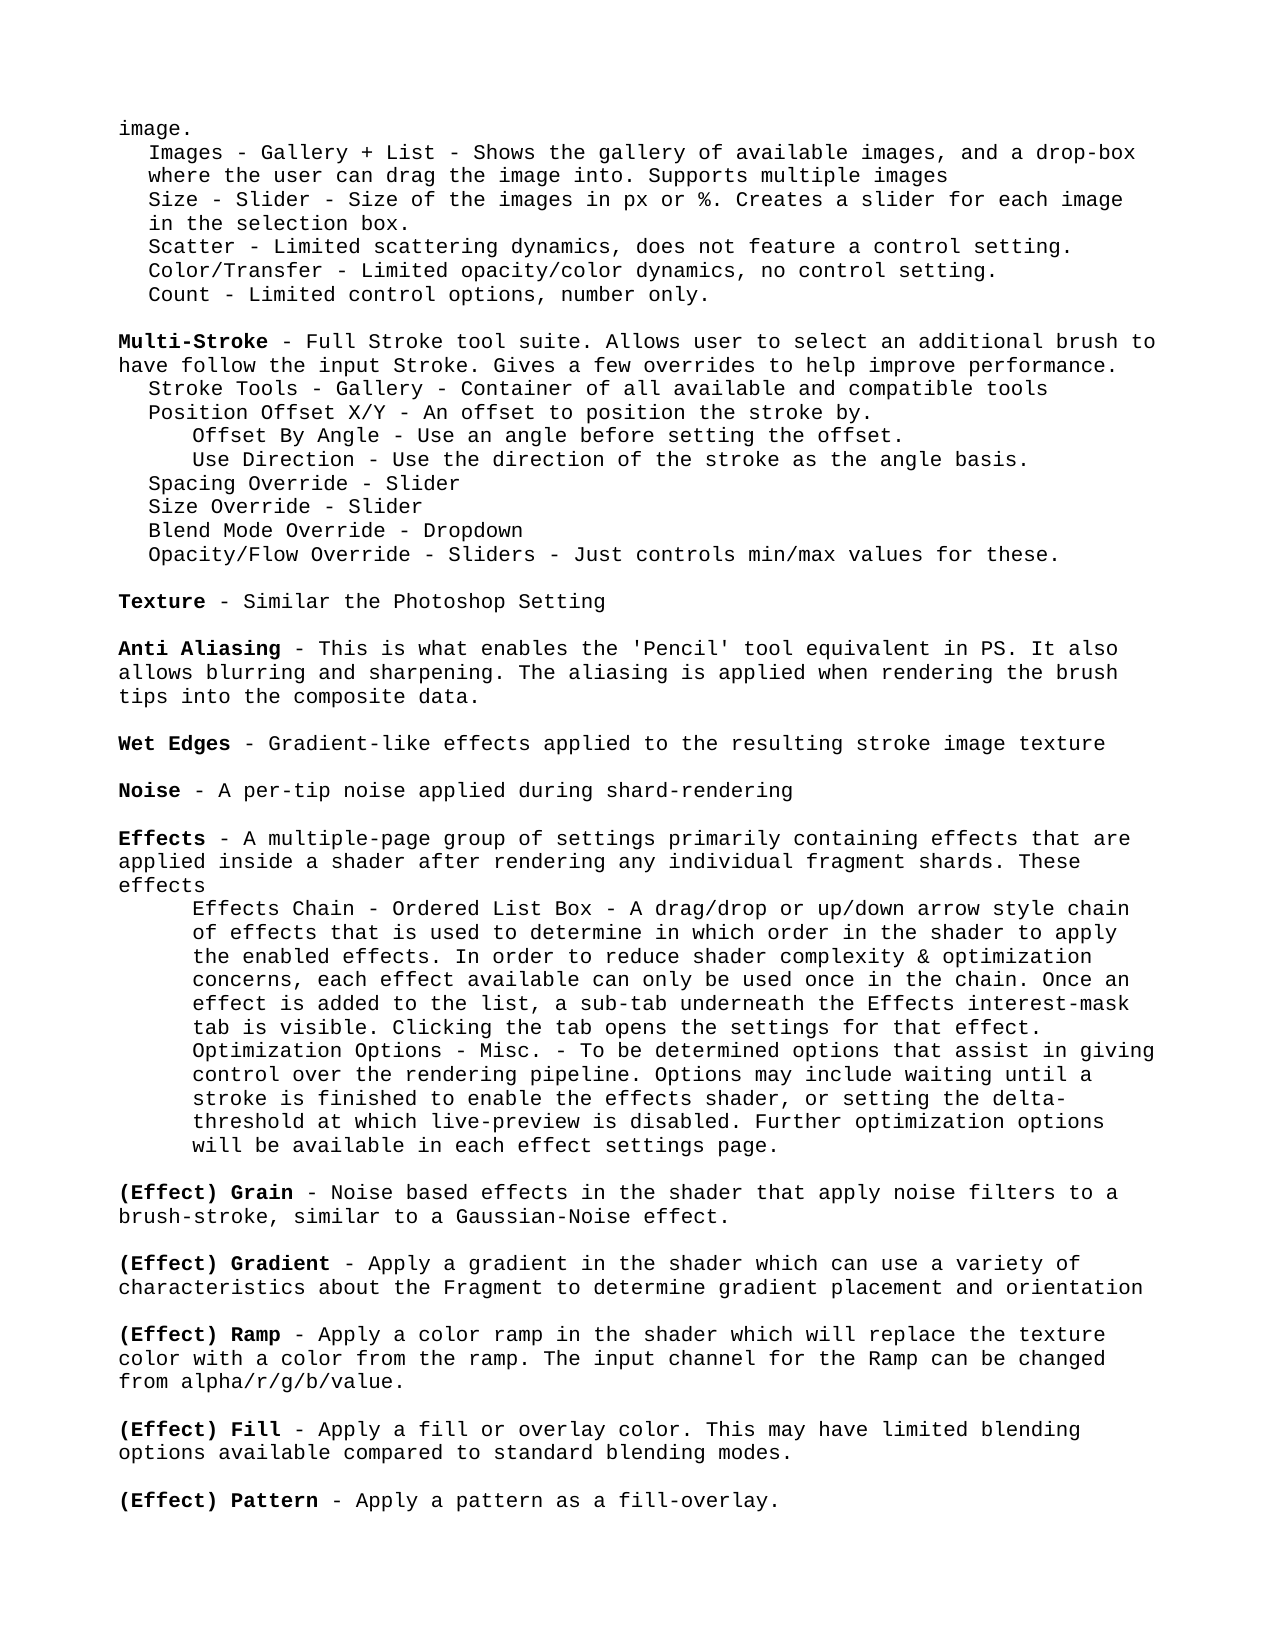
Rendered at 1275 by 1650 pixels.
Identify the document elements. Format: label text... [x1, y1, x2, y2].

text Position Offset X/Y - An offset to position the stroke by. [118, 402, 1157, 426]
text (Effect) Pattern - Apply a pattern as a fill-overlay. [118, 1489, 1157, 1513]
text Spacing Override - Slider [118, 473, 1157, 496]
text Count - Limited control options, number only. [118, 284, 1157, 307]
text (Effect) Ramp - Apply a color ramp in the shader which will replace the texture color with a color from the ramp. The input channel for the Ramp can be changed from alpha/r/g/b/value. [118, 1324, 1157, 1395]
text Opacity/Flow Override - Sliders - Just controls min/max values for these. [118, 544, 1157, 567]
text (Effect) Gradient - Apply a gradient in the shader which can use a variety of characteristics about the Fragment to determine gradient placement and orientation [118, 1253, 1157, 1300]
text Stroke Tools - Gallery - Container of all available and compatible tools [118, 378, 1157, 402]
text (Effect) Fill - Apply a fill or overlay color. This may have limited blending options available compared to standard blending modes. [118, 1419, 1157, 1466]
text image. [118, 118, 1157, 142]
text Blend Mode Override - Dropdown [118, 520, 1157, 544]
text Effects Chain - Ordered List Box - A drag/drop or up/down arrow style chain of effects that is used to determine in which order in the shader to apply the enabled effects. In order to reduce shader complexity & optimization concerns, each effect available can only be used once in the chain. Once an effect is added to the list, a sub-tab underneath the Effects interest-mask tab is visible. Clicking the tab opens the settings for that effect. [192, 898, 1157, 1040]
text Color/Transfer - Limited opacity/color dynamics, no control setting. [118, 260, 1157, 284]
text Texture - Similar the Photoshop Setting [118, 591, 1157, 615]
text Effects - A multiple-page group of settings primarily containing effects that are applied inside a shader after rendering any individual fragment shards. These effects [118, 827, 1157, 898]
text Offset By Angle - Use an angle before setting the offset. [118, 426, 1157, 449]
text Wet Edges - Gradient-like effects applied to the resulting stroke image texture [118, 733, 1157, 757]
text (Effect) Grain - Noise based effects in the shader that apply noise filters to a brush-stroke, similar to a Gaussian-Noise effect. [118, 1182, 1157, 1229]
text Anti Aliasing - This is what enables the 'Pencil' tool equivalent in PS. It also allows blurring and sharpening. The aliasing is applied when rendering the brush tips into the composite data. [118, 638, 1157, 709]
text Optimization Options - Misc. - To be determined options that assist in giving control over the rendering pipeline. Options may include waiting until a stroke is finished to enable the effects shader, or setting the delta-threshold at which live-preview is disabled. Further optimization options will be available in each effect settings page. [192, 1040, 1157, 1158]
text Size - Slider - Size of the images in px or %. Creates a slider for each image in the selection box. [118, 189, 1157, 236]
text Use Direction - Use the direction of the stroke as the angle basis. [118, 449, 1157, 473]
text Multi-Stroke - Full Stroke tool suite. Allows user to select an additional brush to have follow the input Stroke. Gives a few overrides to help improve performance. [118, 331, 1157, 378]
text Size Override - Slider [118, 496, 1157, 520]
text Scatter - Limited scattering dynamics, does not feature a control setting. [118, 236, 1157, 260]
text Images - Gallery + List - Shows the gallery of available images, and a drop-box where the user can drag the image into. Supports multiple images [118, 142, 1157, 189]
text Noise - A per-tip noise applied during shard-rendering [118, 780, 1157, 804]
